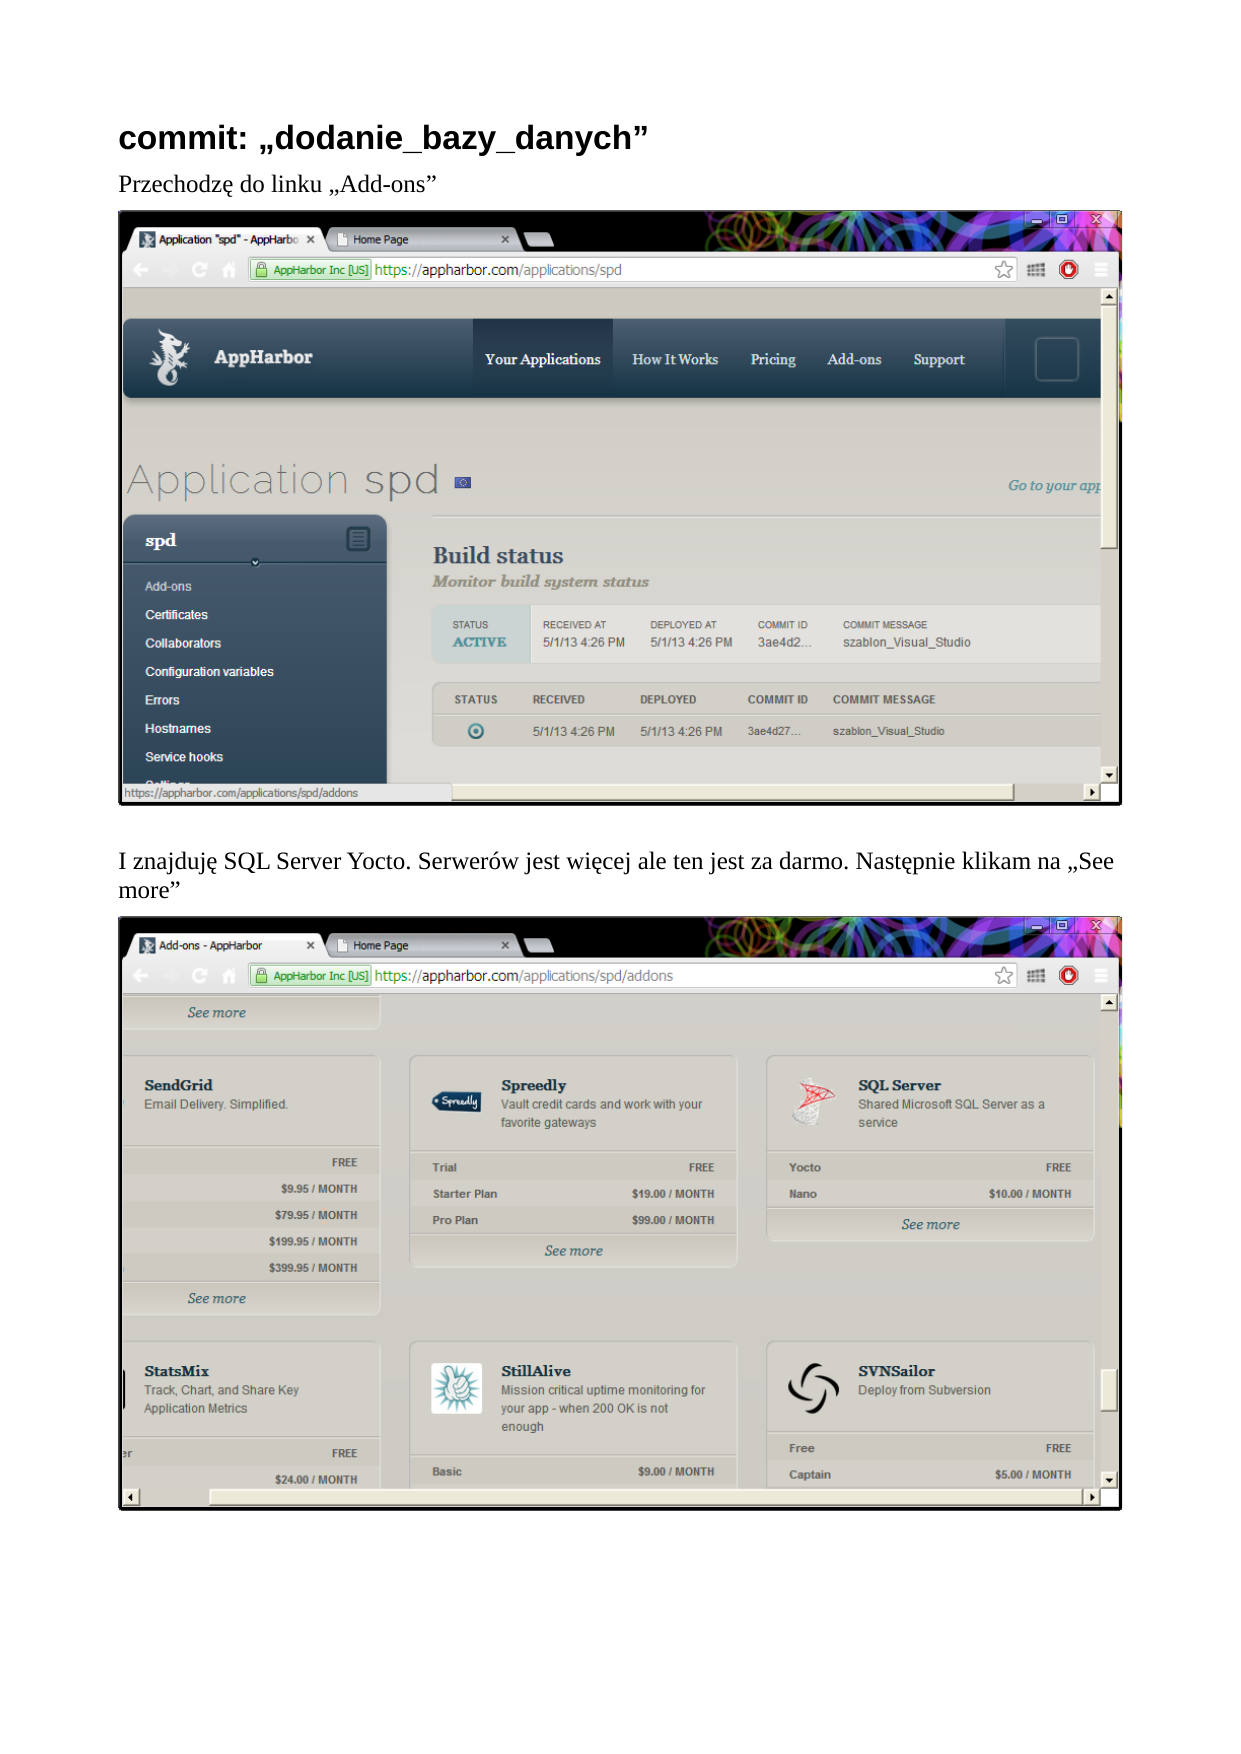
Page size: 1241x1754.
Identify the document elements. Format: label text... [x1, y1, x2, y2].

text Przechodzę do linku „Add-ons” [118, 169, 1122, 198]
picture [118, 210, 1123, 806]
text I znajduję SQL Server Yocto. Serwerów jest więcej ale ten jest za darmo. Następnie klikam na „See more” [118, 846, 1122, 904]
picture [118, 916, 1123, 1511]
subtitle commit: „dodanie_bazy_danych” [118, 118, 1122, 157]
